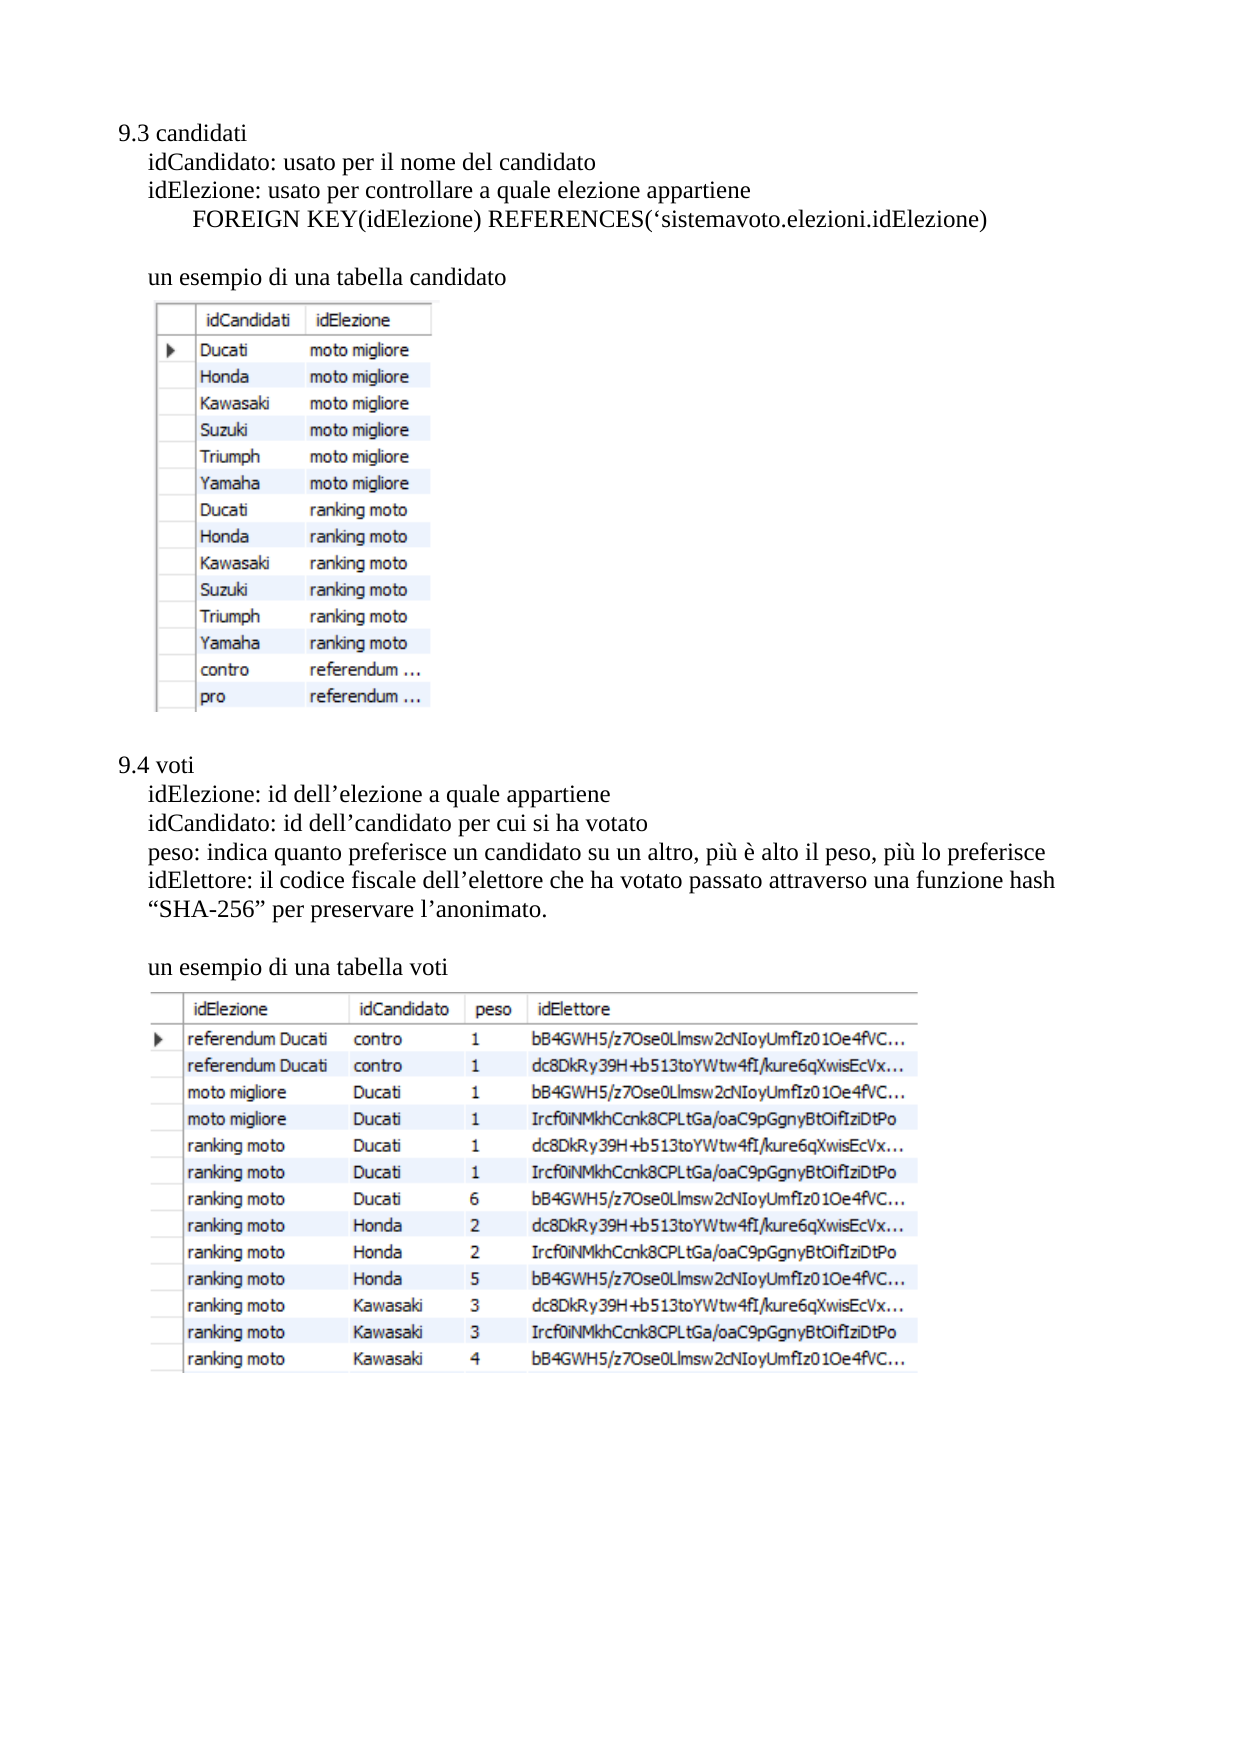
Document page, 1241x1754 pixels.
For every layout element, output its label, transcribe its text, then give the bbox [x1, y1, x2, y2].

picture [150, 992, 918, 1373]
text un esempio di una tabella voti [118, 952, 1122, 981]
text un esempio di una tabella candidato [118, 262, 1122, 291]
text idElezione: usato per controllare a quale elezione appartiene [118, 176, 1122, 204]
text idElezione: id dell’elezione a quale appartiene [118, 779, 1122, 808]
text idCandidato: usato per il nome del candidato [118, 147, 1122, 176]
text idCandidato: id dell’candidato per cui si ha votato [118, 808, 1122, 837]
text 9.3 candidati [118, 118, 1122, 147]
text FOREIGN KEY(idElezione) REFERENCES(‘sistemavoto.elezioni.idElezione) [118, 204, 1122, 233]
text idElettore: il codice fiscale dell’elettore che ha votato passato attraverso una funzione hash [118, 866, 1122, 894]
text peso: indica quanto preferisce un candidato su un altro, più è alto il peso, più lo preferisce [118, 837, 1122, 866]
picture [153, 300, 440, 712]
text 9.4 voti [118, 751, 1122, 779]
text “SHA-256” per preservare l’anonimato. [118, 894, 1122, 923]
